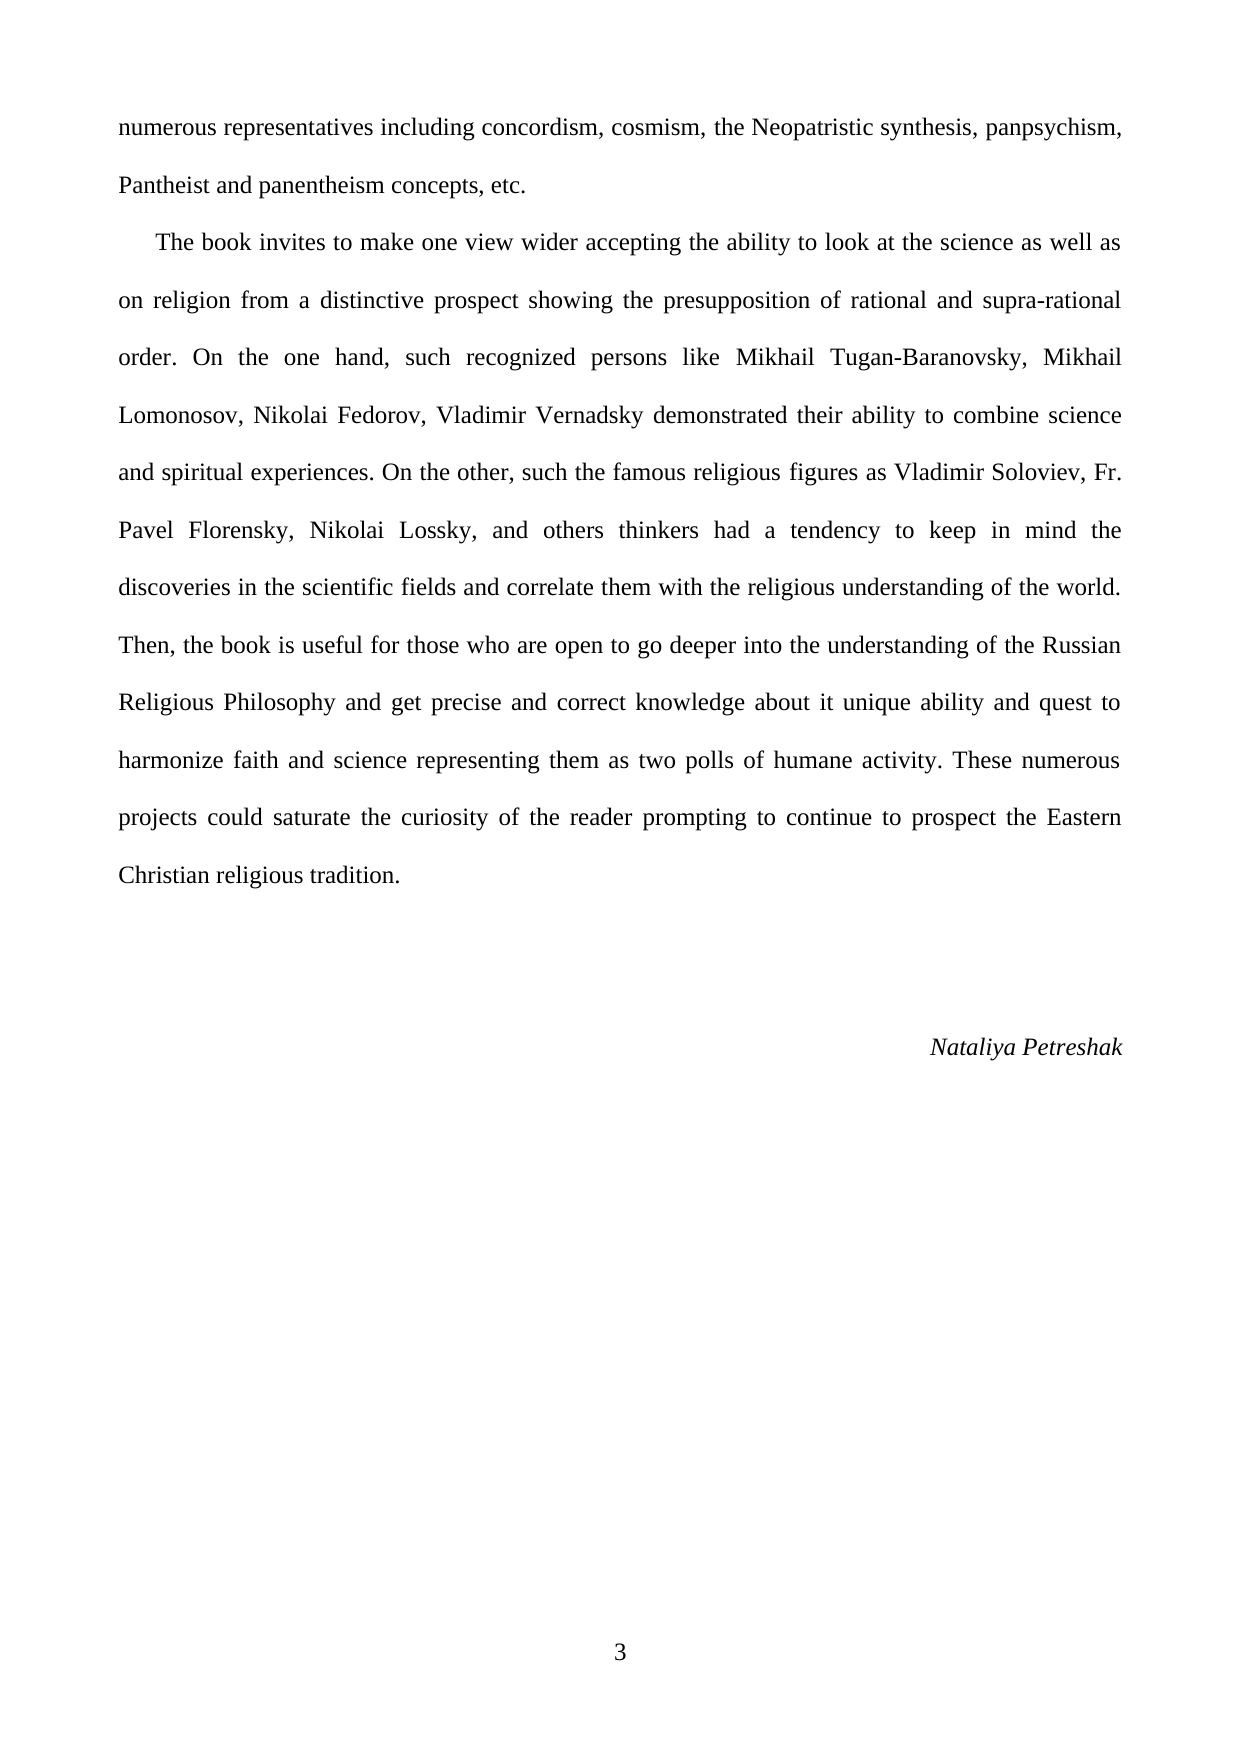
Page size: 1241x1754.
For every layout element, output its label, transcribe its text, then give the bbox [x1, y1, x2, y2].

text Nataliya Petreshak [118, 1032, 1122, 1061]
text numerous representatives including concordism, cosmism, the Neopatristic synthesis, panpsychism, Pantheist and panentheism concepts, etc. [118, 112, 1122, 199]
text The book invites to make one view wider accepting the ability to look at the science as well as on religion from a distinctive prospect showing the presupposition of rational and supra-rational order. On the one hand, such recognized persons like Mikhail Tugan-Baranovsky, Mikhail Lomonosov, Nikolai Fedorov, Vladimir Vernadsky demonstrated their ability to combine science and spiritual experiences. On the other, such the famous religious figures as Vladimir Soloviev, Fr. Pavel Florensky, Nikolai Lossky, and others thinkers had a tendency to keep in mind the discoveries in the scientific fields and correlate them with the religious understanding of the world. Then, the book is useful for those who are open to go deeper into the understanding of the Russian Religious Philosophy and get precise and correct knowledge about it unique ability and quest to harmonize faith and science representing them as two polls of humane activity. These numerous projects could saturate the curiosity of the reader prompting to continue to prospect the Eastern Christian religious tradition. [118, 227, 1122, 889]
